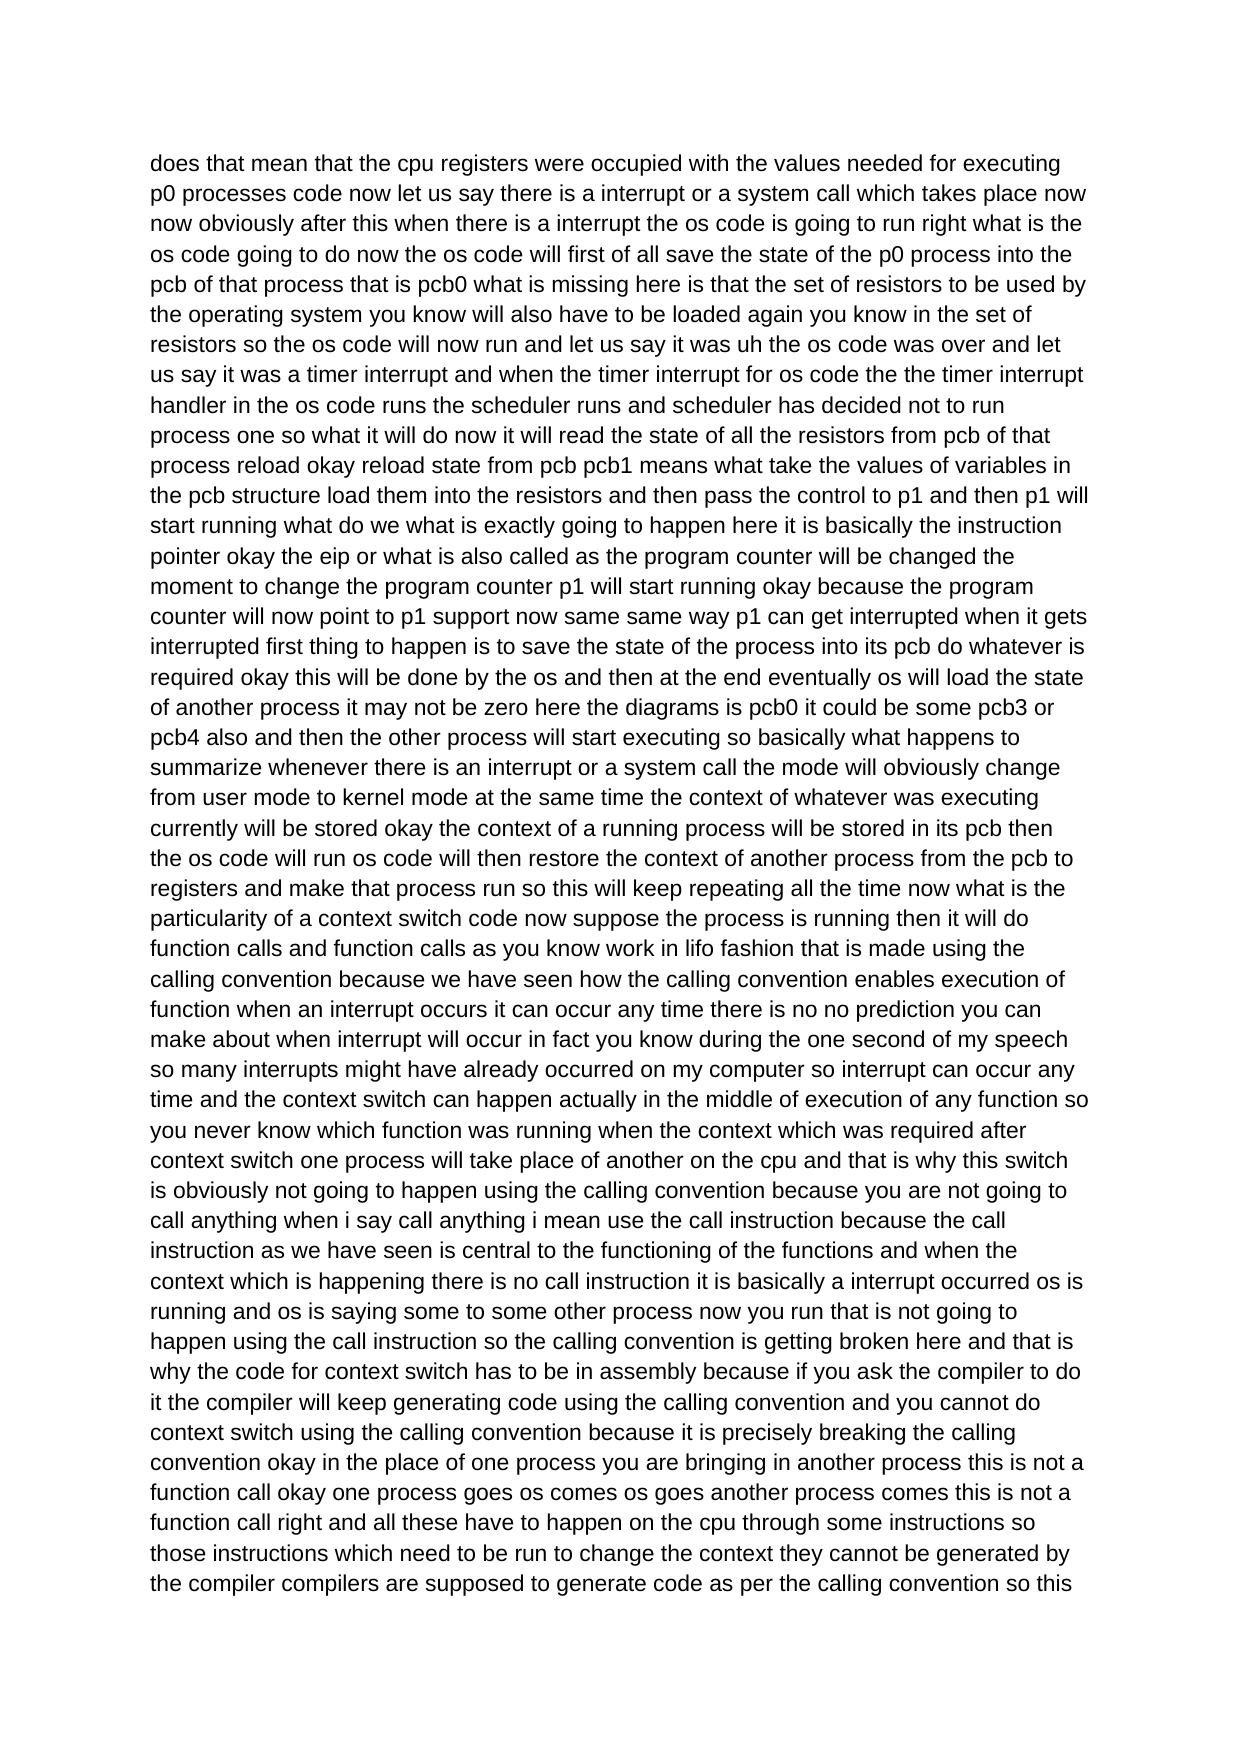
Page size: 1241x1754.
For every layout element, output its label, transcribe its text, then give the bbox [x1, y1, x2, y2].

text does that mean that the cpu registers were occupied with the values needed for executing p0 processes code now let us say there is a interrupt or a system call which takes place now now obviously after this when there is a interrupt the os code is going to run right what is the os code going to do now the os code will first of all save the state of the p0 process into the pcb of that process that is pcb0 what is missing here is that the set of resistors to be used by the operating system you know will also have to be loaded again you know in the set of resistors so the os code will now run and let us say it was uh the os code was over and let us say it was a timer interrupt and when the timer interrupt for os code the the timer interrupt handler in the os code runs the scheduler runs and scheduler has decided not to run process one so what it will do now it will read the state of all the resistors from pcb of that process reload okay reload state from pcb pcb1 means what take the values of variables in the pcb structure load them into the resistors and then pass the control to p1 and then p1 will start running what do we what is exactly going to happen here it is basically the instruction pointer okay the eip or what is also called as the program counter will be changed the moment to change the program counter p1 will start running okay because the program counter will now point to p1 support now same same way p1 can get interrupted when it gets interrupted first thing to happen is to save the state of the process into its pcb do whatever is required okay this will be done by the os and then at the end eventually os will load the state of another process it may not be zero here the diagrams is pcb0 it could be some pcb3 or pcb4 also and then the other process will start executing so basically what happens to summarize whenever there is an interrupt or a system call the mode will obviously change from user mode to kernel mode at the same time the context of whatever was executing currently will be stored okay the context of a running process will be stored in its pcb then the os code will run os code will then restore the context of another process from the pcb to registers and make that process run so this will keep repeating all the time now what is the particularity of a context switch code now suppose the process is running then it will do function calls and function calls as you know work in lifo fashion that is made using the calling convention because we have seen how the calling convention enables execution of function when an interrupt occurs it can occur any time there is no no prediction you can make about when interrupt will occur in fact you know during the one second of my speech so many interrupts might have already occurred on my computer so interrupt can occur any time and the context switch can happen actually in the middle of execution of any function so you never know which function was running when the context which was required after context switch one process will take place of another on the cpu and that is why this switch is obviously not going to happen using the calling convention because you are not going to call anything when i say call anything i mean use the call instruction because the call instruction as we have seen is central to the functioning of the functions and when the context which is happening there is no call instruction it is basically a interrupt occurred os is running and os is saying some to some other process now you run that is not going to happen using the call instruction so the calling convention is getting broken here and that is why the code for context switch has to be in assembly because if you ask the compiler to do it the compiler will keep generating code using the calling convention and you cannot do context switch using the calling convention because it is precisely breaking the calling convention okay in the place of one process you are bringing in another process this is not a function call okay one process goes os comes os goes another process comes this is not a function call right and all these have to happen on the cpu through some instructions so those instructions which need to be run to change the context they cannot be generated by the compiler compilers are supposed to generate code as per the calling convention so this [150, 150, 1090, 1596]
